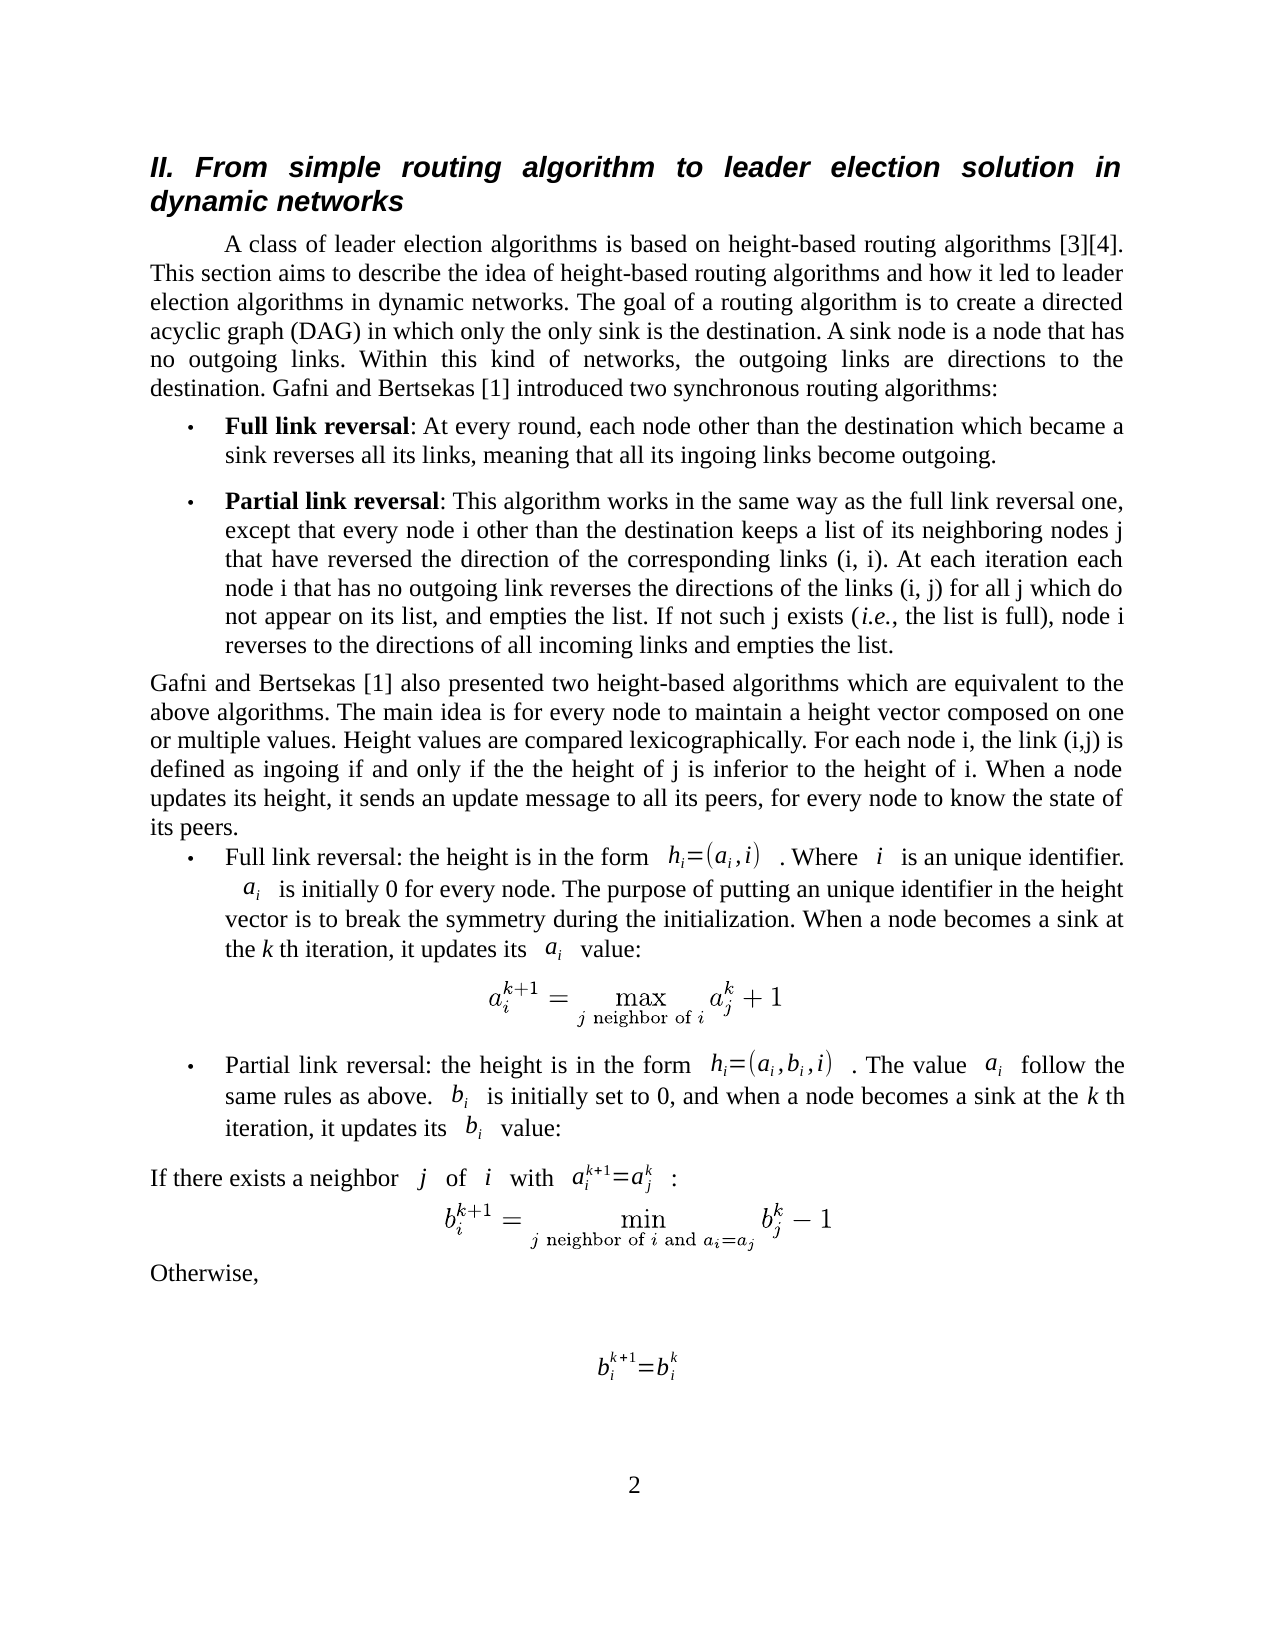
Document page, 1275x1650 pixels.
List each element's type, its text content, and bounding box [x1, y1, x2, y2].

list Partial link reversal: the height is in the form. The valuefollow the same rules as above.is initially set to 0, and when a node becomes a sink at the k th iteration, it updates itsvalue: [187, 1048, 1125, 1143]
subtitle II. From simple routing algorithm to leader election solution in dynamic networks [150, 150, 1125, 217]
list Partial link reversal: This algorithm works in the same way as the full link reversal one, except that every node i other than the destination keeps a list of its neighboring nodes j that have reversed the direction of the corresponding links (i, i). At each iteration each node i that has no outgoing link reverses the directions of the links (i, j) for all j which do not appear on its list, and empties the list. If not such j exists (i.e., the list is full), node i reverses to the directions of all incoming links and empties the list. [187, 486, 1125, 659]
list Full link reversal: At every round, each node other than the destination which became a sink reverses all its links, meaning that all its ingoing links become outgoing. [187, 411, 1125, 468]
list Full link reversal: the height is in the form. Whereis an unique identifier.is initially 0 for every node. The purpose of putting an unique identifier in the height vector is to break the symmetry during the initialization. When a node becomes a sink at the k th iteration, it updates itsvalue: [187, 840, 1125, 993]
text A class of leader election algorithms is based on height-based routing algorithms [3][4]. This section aims to describe the idea of height-based routing algorithms and how it led to leader election algorithms in dynamic networks. The goal of a routing algorithm is to create a directed acyclic graph (DAG) in which only the only sink is the destination. A sink node is a node that has no outgoing links. Within this kind of networks, the outgoing links are directions to the destination. Gafni and Bertsekas [1] introduced two synchronous routing algorithms: [150, 229, 1125, 402]
text If there exists a neighborofwith: [150, 1161, 1125, 1194]
text Otherwise, [150, 1258, 1125, 1287]
text Gafni and Bertsekas [1] also presented two height-based algorithms which are equivalent to the above algorithms. The main idea is for every node to maintain a height vector composed on one or multiple values. Height values are compared lexicographically. For each node i, the link (i,j) is defined as ingoing if and only if the the height of j is inferior to the height of i. When a node updates its height, it sends an update message to all its peers, for every node to know the state of its peers. [150, 668, 1125, 840]
